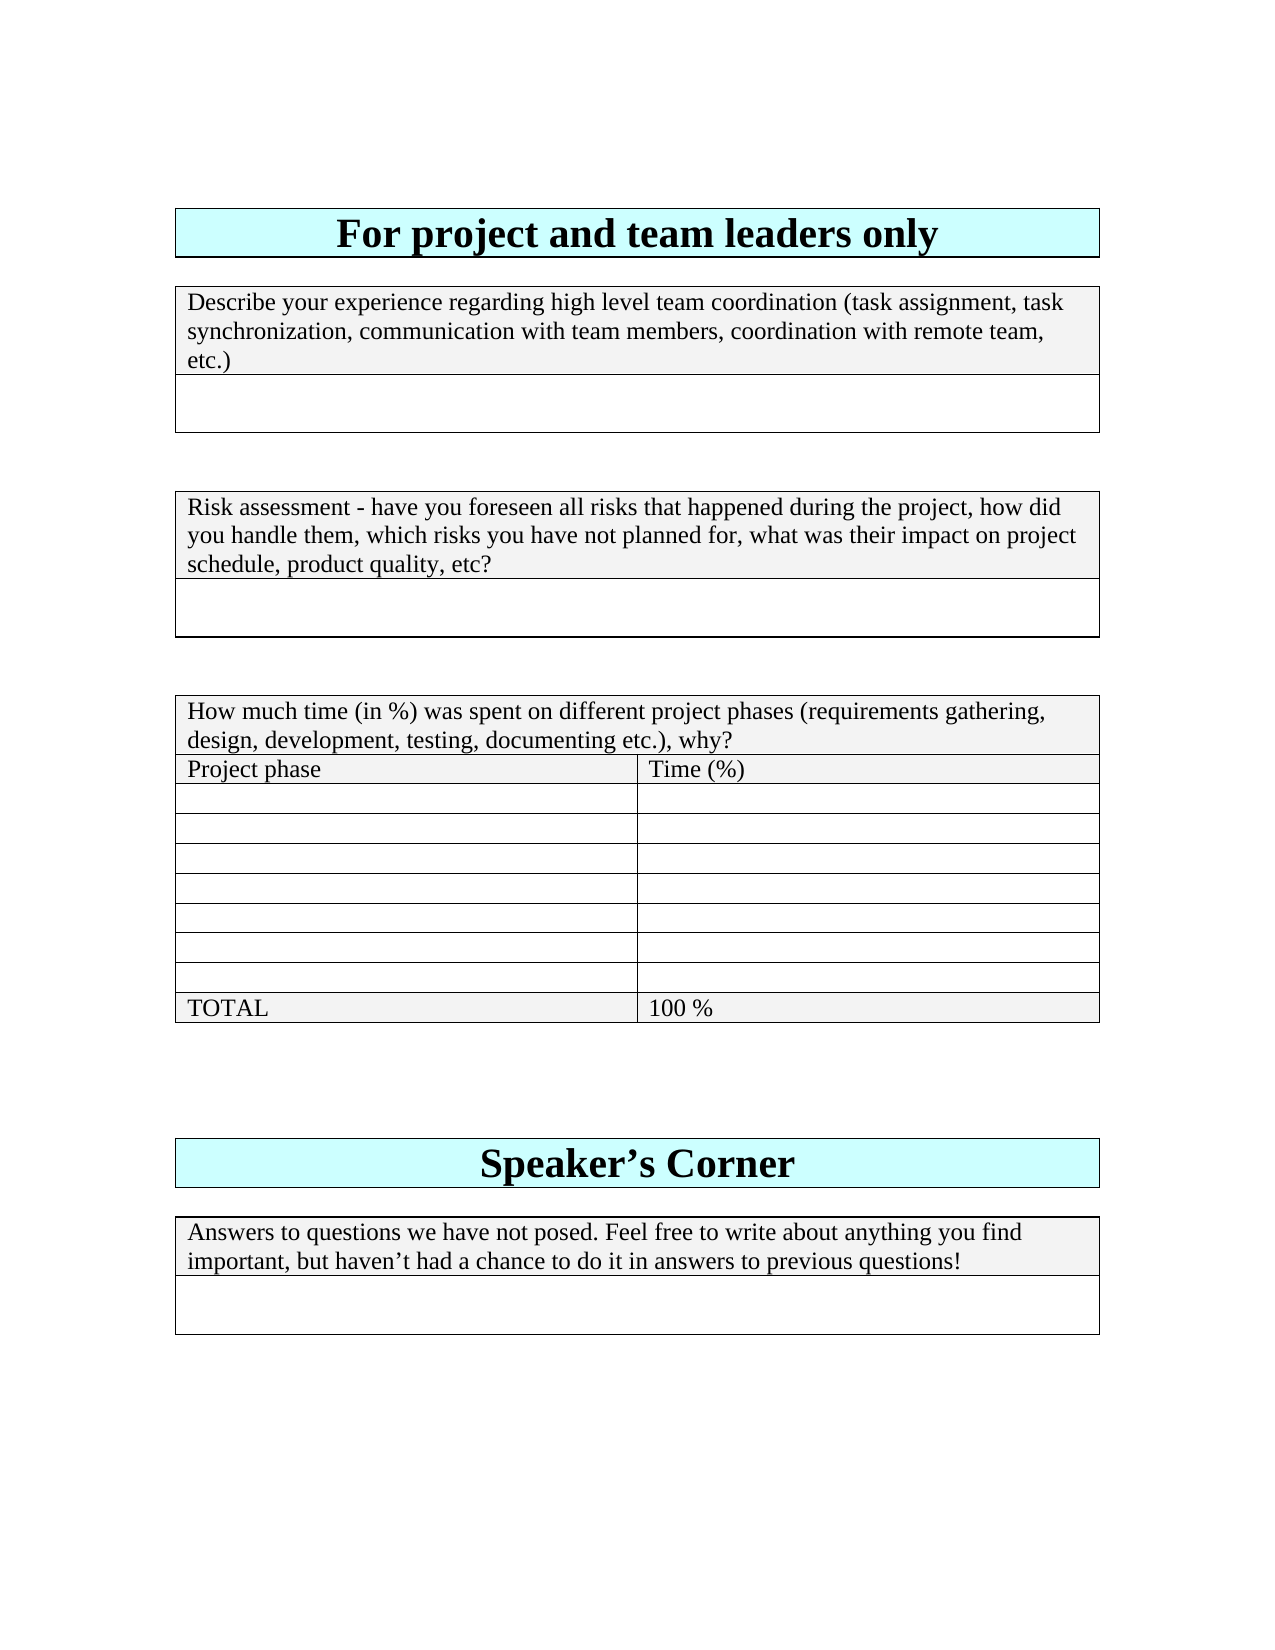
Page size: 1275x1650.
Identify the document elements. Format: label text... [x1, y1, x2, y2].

table_cell Time (%) [638, 755, 1099, 783]
table_cell [638, 963, 1099, 992]
table_header For project and team leaders only [176, 209, 1099, 256]
table_header Answers to questions we have not posed. Feel free to write about anything you find important, but haven’t had a chance to do it in answers to previous questions! [176, 1218, 1099, 1275]
table_cell [176, 904, 637, 932]
table_cell TOTAL [176, 993, 637, 1022]
table_cell [176, 784, 637, 813]
table_header How much time (in %) was spent on different project phases (requirements gathering, design, development, testing, documenting etc.), why? [176, 696, 1099, 753]
table_header Describe your experience regarding high level team coordination (task assignment, task synchronization, communication with team members, coordination with remote team, etc.) [176, 287, 1099, 373]
table_cell [638, 844, 1099, 873]
table_cell [176, 1276, 1099, 1333]
table_cell [638, 904, 1099, 932]
table_cell [176, 844, 637, 873]
table_cell Project phase [176, 755, 637, 783]
table_cell [638, 814, 1099, 843]
table_cell [176, 874, 637, 902]
table_cell 100 % [638, 993, 1099, 1022]
table_header Speaker’s Corner [176, 1139, 1099, 1187]
table_cell [638, 784, 1099, 813]
table_cell [176, 933, 637, 962]
table_cell [638, 874, 1099, 902]
table_header Risk assessment - have you foreseen all risks that happened during the project, how did you handle them, which risks you have not planned for, what was their impact on project schedule, product quality, etc? [176, 492, 1099, 578]
table_cell [176, 814, 637, 843]
table_cell [176, 963, 637, 992]
table_cell [176, 375, 1099, 432]
table_cell [638, 933, 1099, 962]
table_cell [176, 579, 1099, 636]
